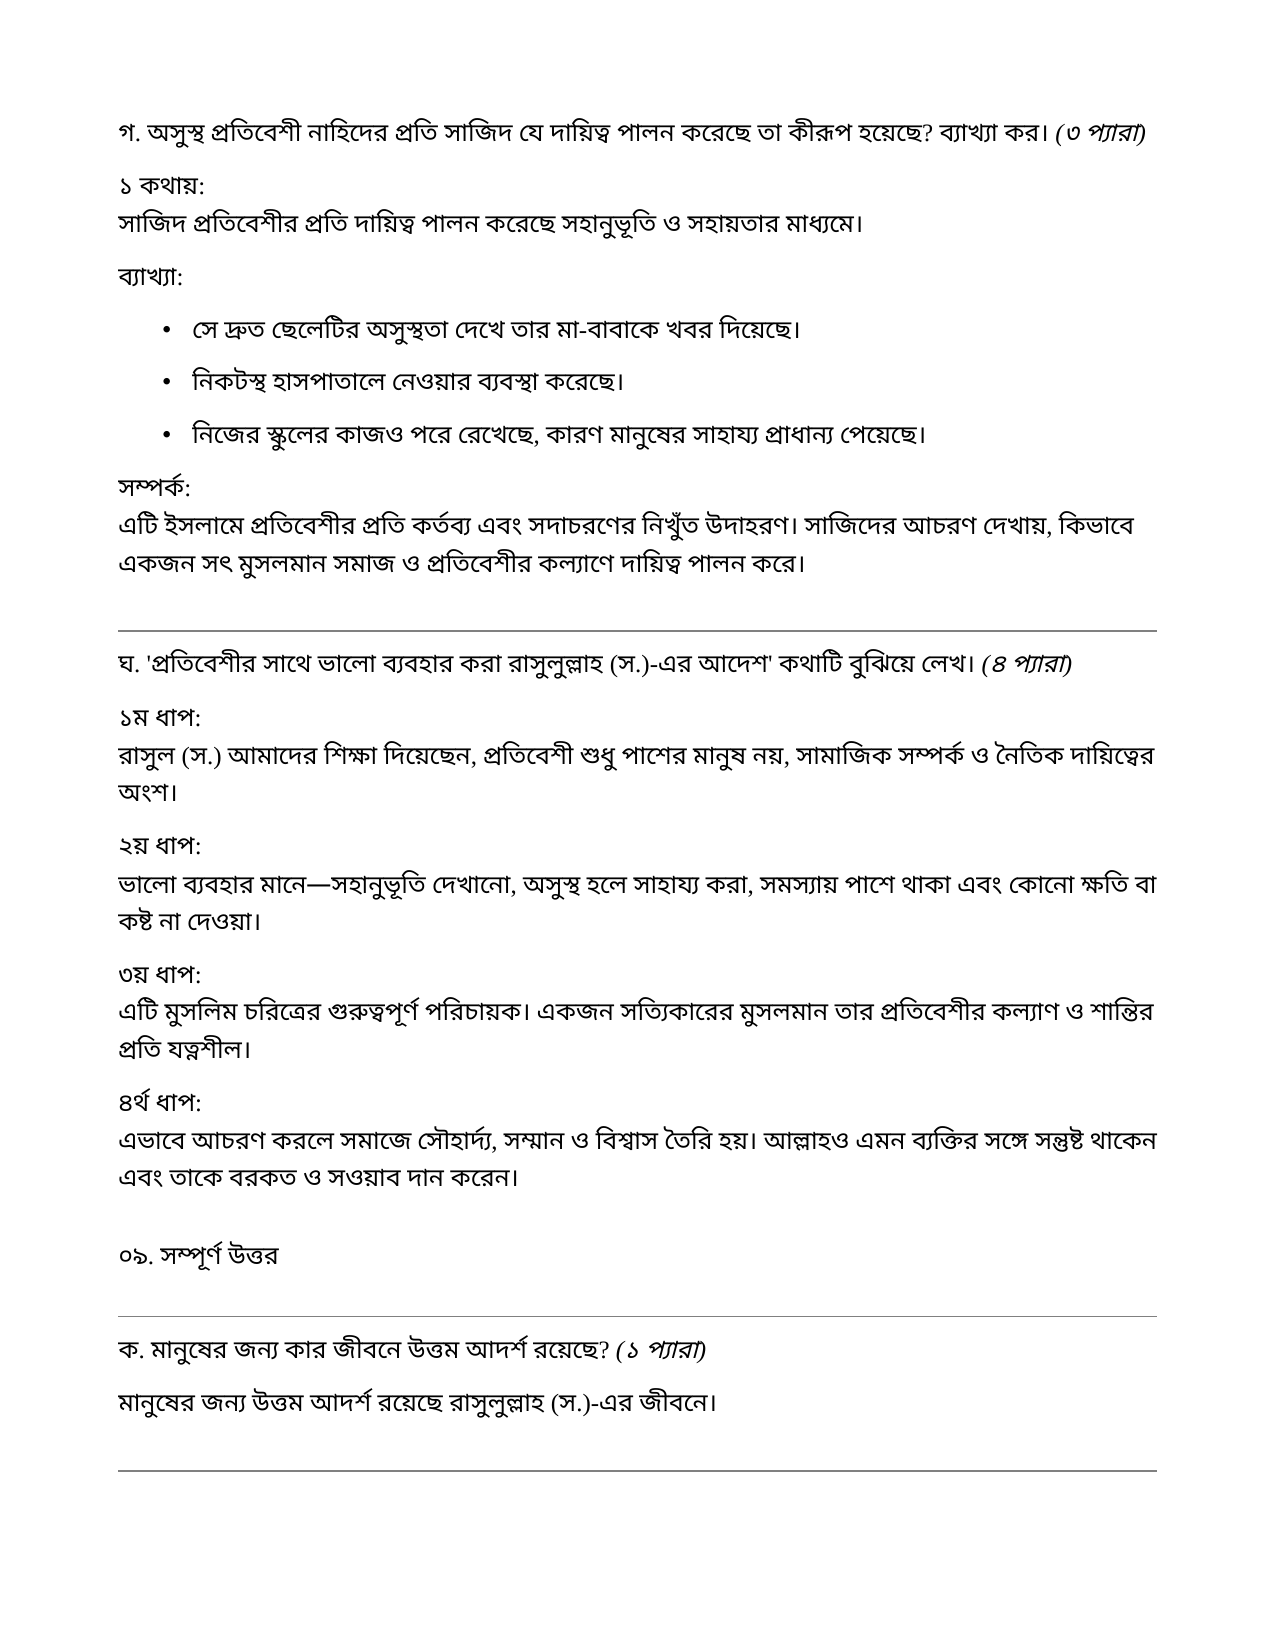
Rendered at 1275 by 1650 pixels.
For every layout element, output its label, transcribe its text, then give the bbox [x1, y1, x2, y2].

list সে দ্রুত ছেলেটির অসুস্থতা দেখে তার মা-বাবাকে খবর দিয়েছে। [162, 315, 1157, 348]
text ৩য় ধাপ: এটি মুসলিম চরিত্রের গুরুত্বপূর্ণ পরিচায়ক। একজন সত্যিকারের মুসলমান তার প্রতিবেশীর কল্যাণ ও শান্তির প্রতি যত্নশীল। [118, 960, 1157, 1068]
text সম্পর্ক: এটি ইসলামে প্রতিবেশীর প্রতি কর্তব্য এবং সদাচরণের নিখুঁত উদাহরণ। সাজিদের আচরণ দেখায়, কিভাবে একজন সৎ মুসলমান সমাজ ও প্রতিবেশীর কল্যাণে দায়িত্ব পালন করে। [118, 473, 1157, 582]
subtitle ক. মানুষের জন্য কার জীবনে উত্তম আদর্শ রয়েছে? (১ প্যারা) [118, 1335, 1157, 1369]
text মানুষের জন্য উত্তম আদর্শ রয়েছে রাসুলুল্লাহ (স.)-এর জীবনে। [118, 1388, 1157, 1422]
text ১ কথায়: সাজিদ প্রতিবেশীর প্রতি দায়িত্ব পালন করেছে সহানুভূতি ও সহায়তার মাধ্যমে। [118, 171, 1157, 242]
subtitle গ. অসুস্থ প্রতিবেশী নাহিদের প্রতি সাজিদ যে দায়িত্ব পালন করেছে তা কীরূপ হয়েছে? ব্যাখ্যা কর। (৩ প্যারা) [118, 118, 1157, 152]
subtitle ঘ. 'প্রতিবেশীর সাথে ভালো ব্যবহার করা রাসুলুল্লাহ (স.)-এর আদেশ' কথাটি বুঝিয়ে লেখ। (৪ প্যারা) [118, 649, 1157, 683]
list নিকটস্থ হাসপাতালে নেওয়ার ব্যবস্থা করেছে। [162, 368, 1157, 400]
text ব্যাখ্যা: [118, 262, 1157, 295]
text ১ম ধাপ: রাসুল (স.) আমাদের শিক্ষা দিয়েছেন, প্রতিবেশী শুধু পাশের মানুষ নয়, সামাজিক সম্পর্ক ও নৈতিক দায়িত্বের অংশ। [118, 703, 1157, 812]
list নিজের স্কুলের কাজও পরে রেখেছে, কারণ মানুষের সাহায্য প্রাধান্য পেয়েছে। [162, 420, 1157, 453]
subtitle ০৯. সম্পূর্ণ উত্তর [118, 1241, 1157, 1275]
text ২য় ধাপ: ভালো ব্যবহার মানে—সহানুভূতি দেখানো, অসুস্থ হলে সাহায্য করা, সমস্যায় পাশে থাকা এবং কোনো ক্ষতি বা কষ্ট না দেওয়া। [118, 831, 1157, 941]
text ৪র্থ ধাপ: এভাবে আচরণ করলে সমাজে সৌহার্দ্য, সম্মান ও বিশ্বাস তৈরি হয়। আল্লাহও এমন ব্যক্তির সঙ্গে সন্তুষ্ট থাকেন এবং তাকে বরকত ও সওয়াব দান করেন। [118, 1088, 1157, 1197]
